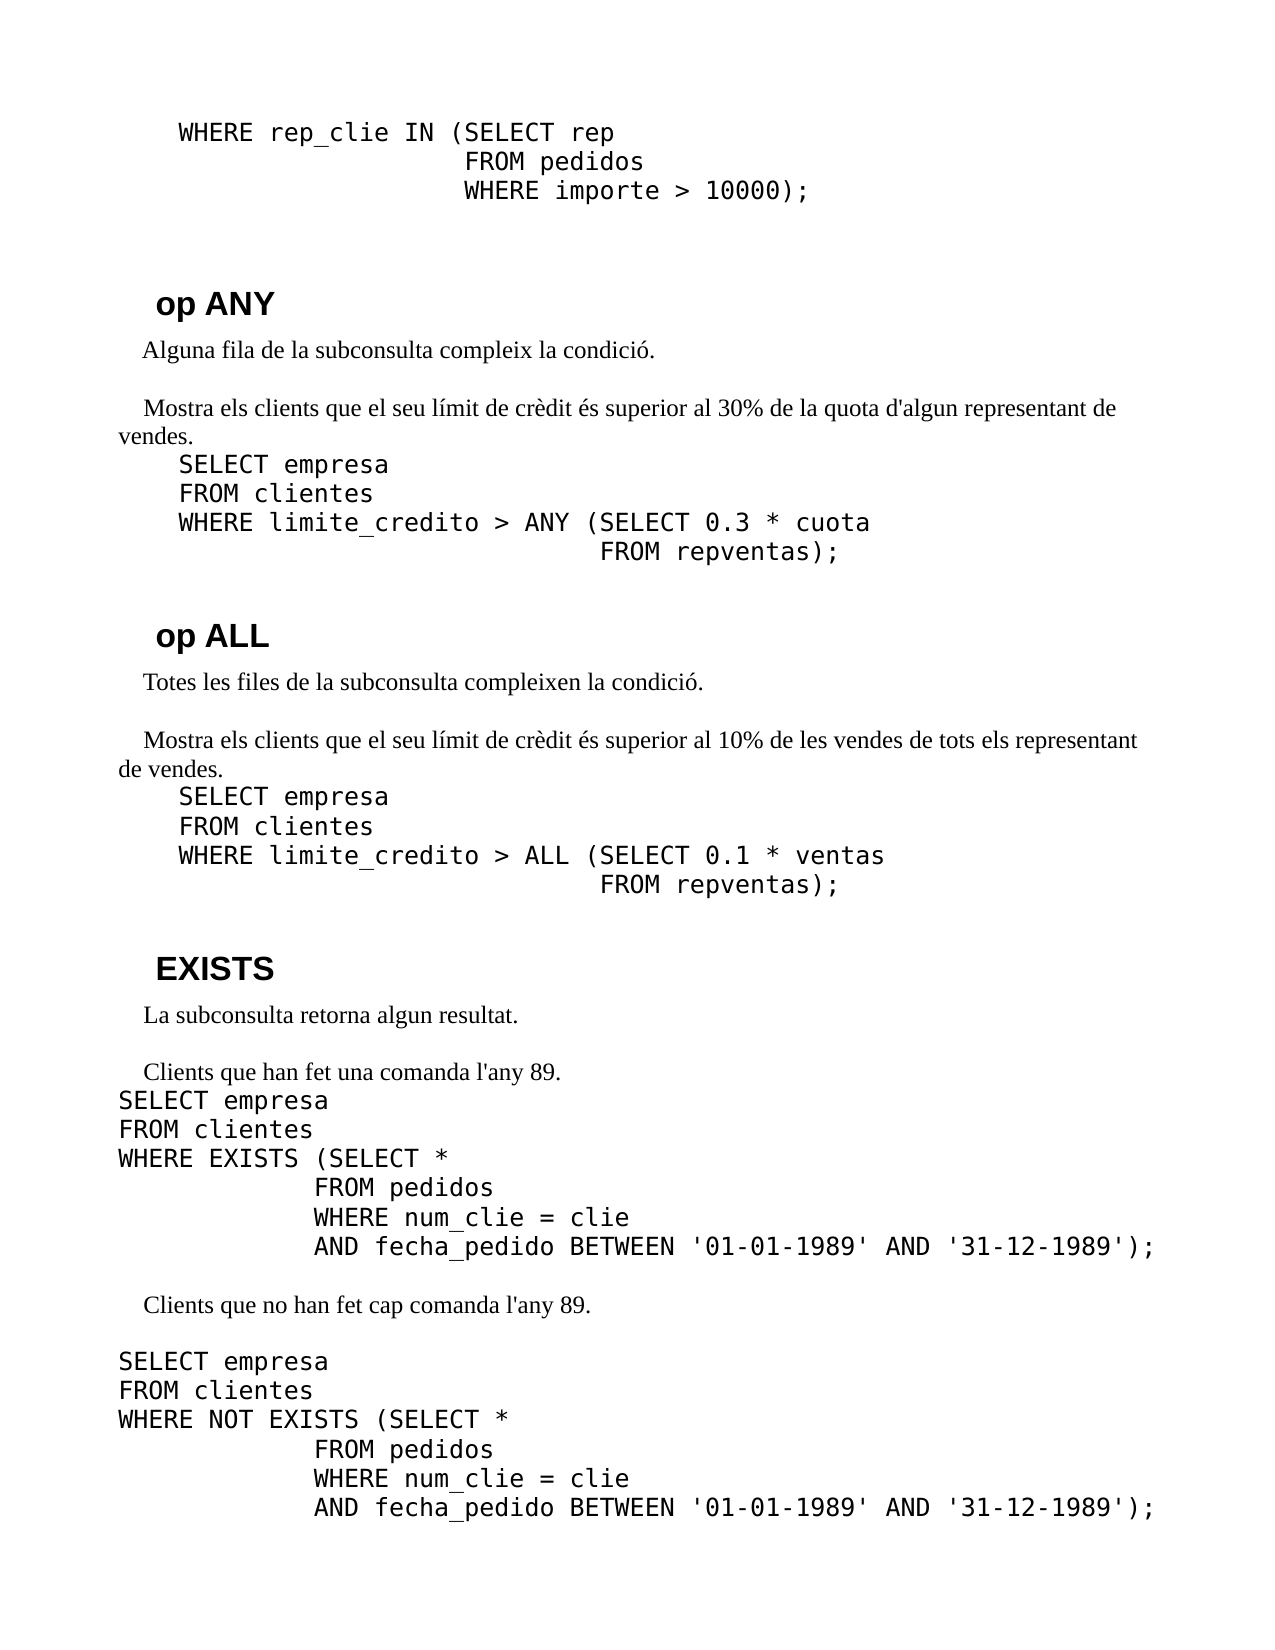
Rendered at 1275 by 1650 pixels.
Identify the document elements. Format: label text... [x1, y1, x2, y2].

text WHERE EXISTS (SELECT * [118, 1144, 1157, 1174]
text FROM pedidos [118, 1435, 1157, 1464]
text WHERE importe > 10000); [118, 176, 1157, 206]
subtitle EXISTS [118, 949, 1157, 987]
text FROM pedidos [118, 1174, 1157, 1203]
text FROM clientes [118, 479, 1157, 508]
text WHERE limite_credito > ANY (SELECT 0.3 * cuota [118, 508, 1157, 538]
text AND fecha_pedido BETWEEN '01-01-1989' AND '31-12-1989'); [118, 1493, 1157, 1522]
text WHERE limite_credito > ALL (SELECT 0.1 * ventas [118, 841, 1157, 870]
text Alguna fila de la subconsulta compleix la condició. [118, 335, 1157, 364]
text SELECT empresa [118, 450, 1157, 479]
text FROM pedidos [118, 147, 1157, 176]
text SELECT empresa [118, 1347, 1157, 1377]
text Mostra els clients que el seu límit de crèdit és superior al 10% de les vendes de tots els representant de vendes. [118, 725, 1157, 782]
text WHERE rep_clie IN (SELECT rep [118, 118, 1157, 147]
text Clients que no han fet cap comanda l'any 89. [118, 1290, 1157, 1319]
text FROM clientes [118, 812, 1157, 841]
text Mostra els clients que el seu límit de crèdit és superior al 30% de la quota d'algun representant de vendes. [118, 393, 1157, 450]
text FROM clientes [118, 1115, 1157, 1144]
subtitle op ANY [118, 284, 1157, 323]
subtitle op ALL [118, 616, 1157, 655]
text Totes les files de la subconsulta compleixen la condició. [118, 667, 1157, 696]
text SELECT empresa [118, 782, 1157, 812]
text La subconsulta retorna algun resultat. [118, 1000, 1157, 1029]
text WHERE NOT EXISTS (SELECT * [118, 1406, 1157, 1435]
text FROM clientes [118, 1377, 1157, 1406]
text Clients que han fet una comanda l'any 89. [118, 1057, 1157, 1086]
text WHERE num_clie = clie [118, 1203, 1157, 1232]
text FROM repventas); [118, 870, 1157, 899]
text SELECT empresa [118, 1086, 1157, 1115]
text AND fecha_pedido BETWEEN '01-01-1989' AND '31-12-1989'); [118, 1232, 1157, 1261]
text FROM repventas); [118, 538, 1157, 567]
text WHERE num_clie = clie [118, 1464, 1157, 1493]
